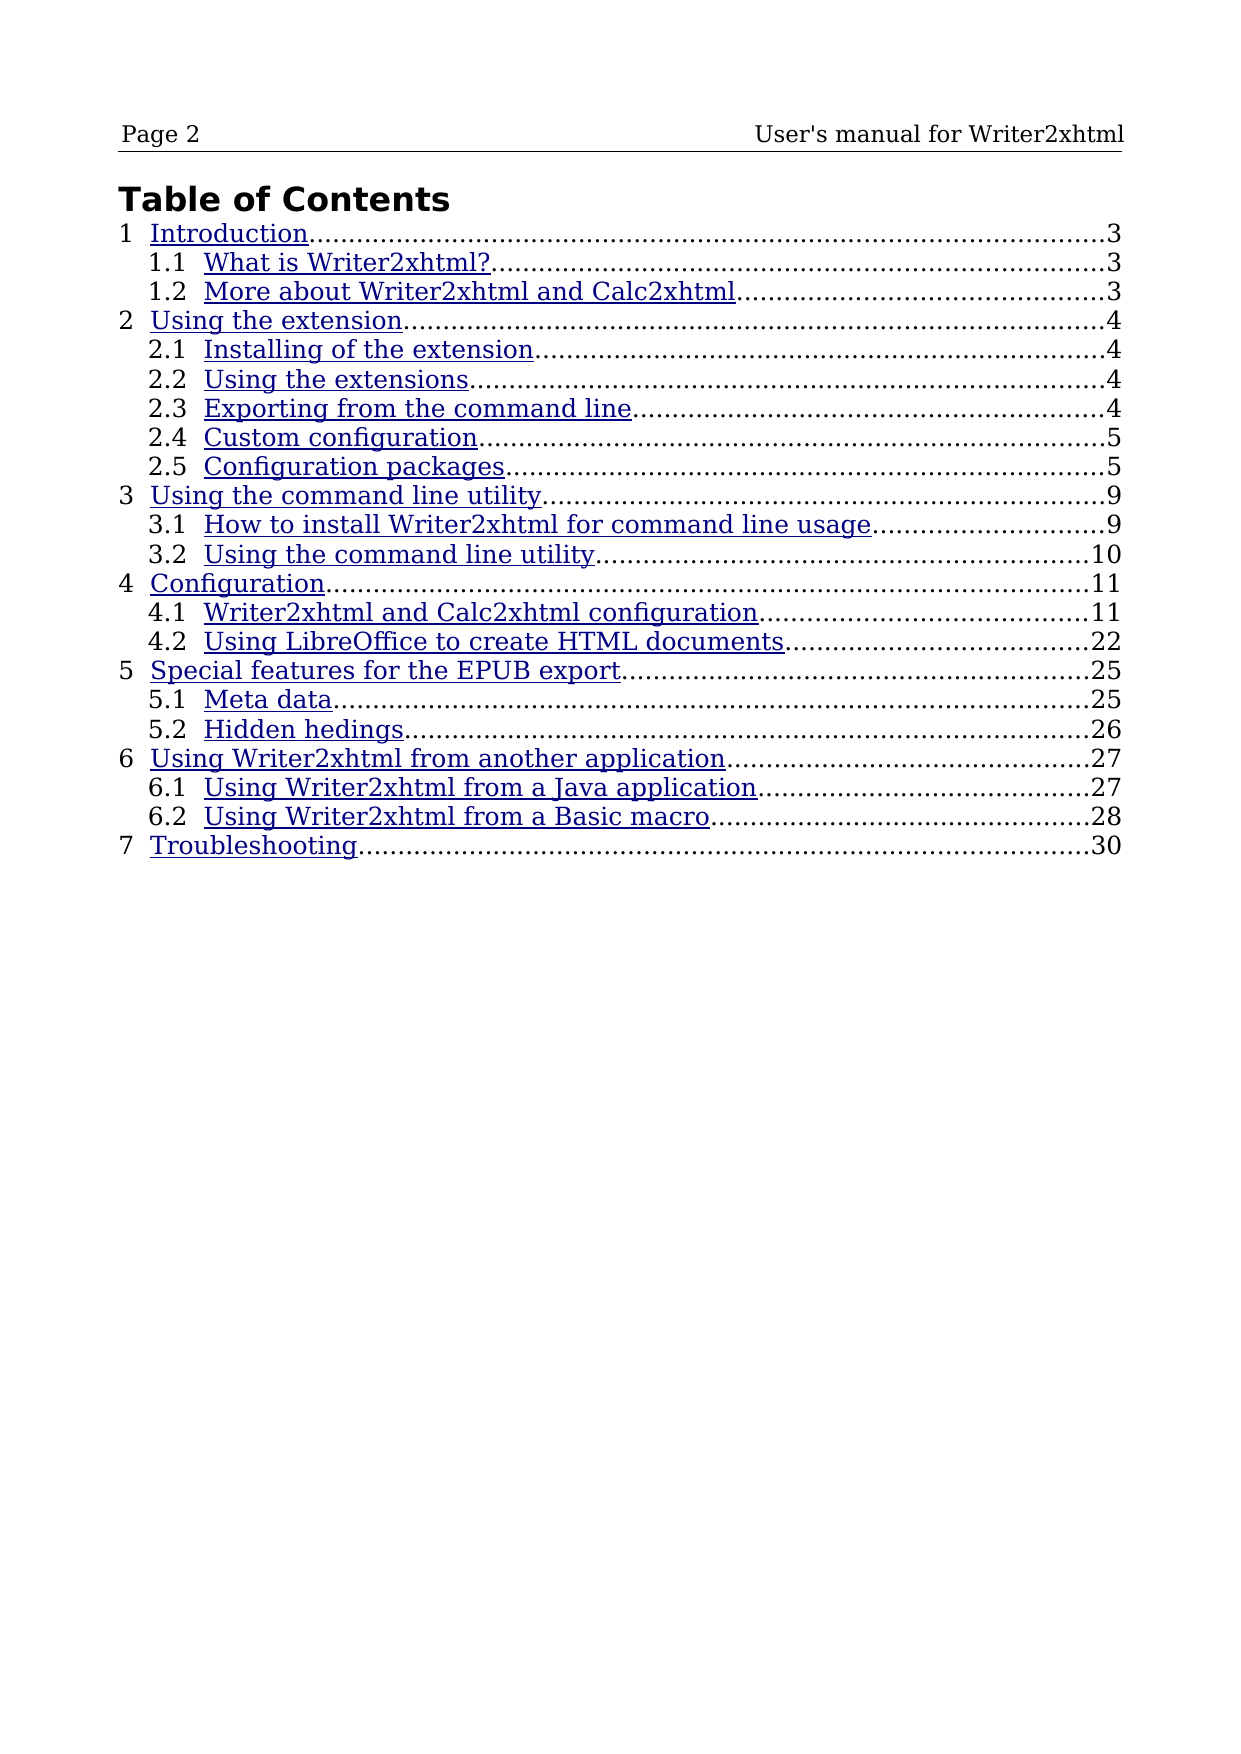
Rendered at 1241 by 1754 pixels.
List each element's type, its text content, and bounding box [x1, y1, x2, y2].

text 5.2 Hidden hedings 26 [148, 715, 1122, 744]
text 3.2 Using the command line utility 10 [148, 540, 1122, 569]
text 7 Troubleshooting 30 [118, 832, 1122, 861]
text 2.3 Exporting from the command line 4 [148, 394, 1122, 423]
text 3 Using the command line utility 9 [118, 482, 1122, 511]
text 1.2 More about Writer2xhtml and Calc2xhtml 3 [148, 277, 1122, 307]
text 2.5 Configuration packages 5 [148, 452, 1122, 482]
text 6 Using Writer2xhtml from another application 27 [118, 744, 1122, 773]
text 4.2 Using LibreOffice to create HTML documents 22 [148, 627, 1122, 657]
text 1.1 What is Writer2xhtml? 3 [148, 248, 1122, 277]
text 4.1 Writer2xhtml and Calc2xhtml configuration 11 [148, 598, 1122, 627]
text 2.4 Custom configuration 5 [148, 423, 1122, 452]
text 5.1 Meta data 25 [148, 686, 1122, 715]
text 3.1 How to install Writer2xhtml for command line usage 9 [148, 511, 1122, 540]
text 6.1 Using Writer2xhtml from a Java application 27 [148, 773, 1122, 802]
subtitle Table of Contents [118, 180, 1122, 219]
text 2.1 Installing of the extension 4 [148, 336, 1122, 365]
text 2.2 Using the extensions 4 [148, 365, 1122, 394]
text 2 Using the extension 4 [118, 307, 1122, 336]
text 1 Introduction 3 [118, 219, 1122, 248]
text 4 Configuration 11 [118, 569, 1122, 598]
text 6.2 Using Writer2xhtml from a Basic macro 28 [148, 802, 1122, 832]
text 5 Special features for the EPUB export 25 [118, 657, 1122, 686]
